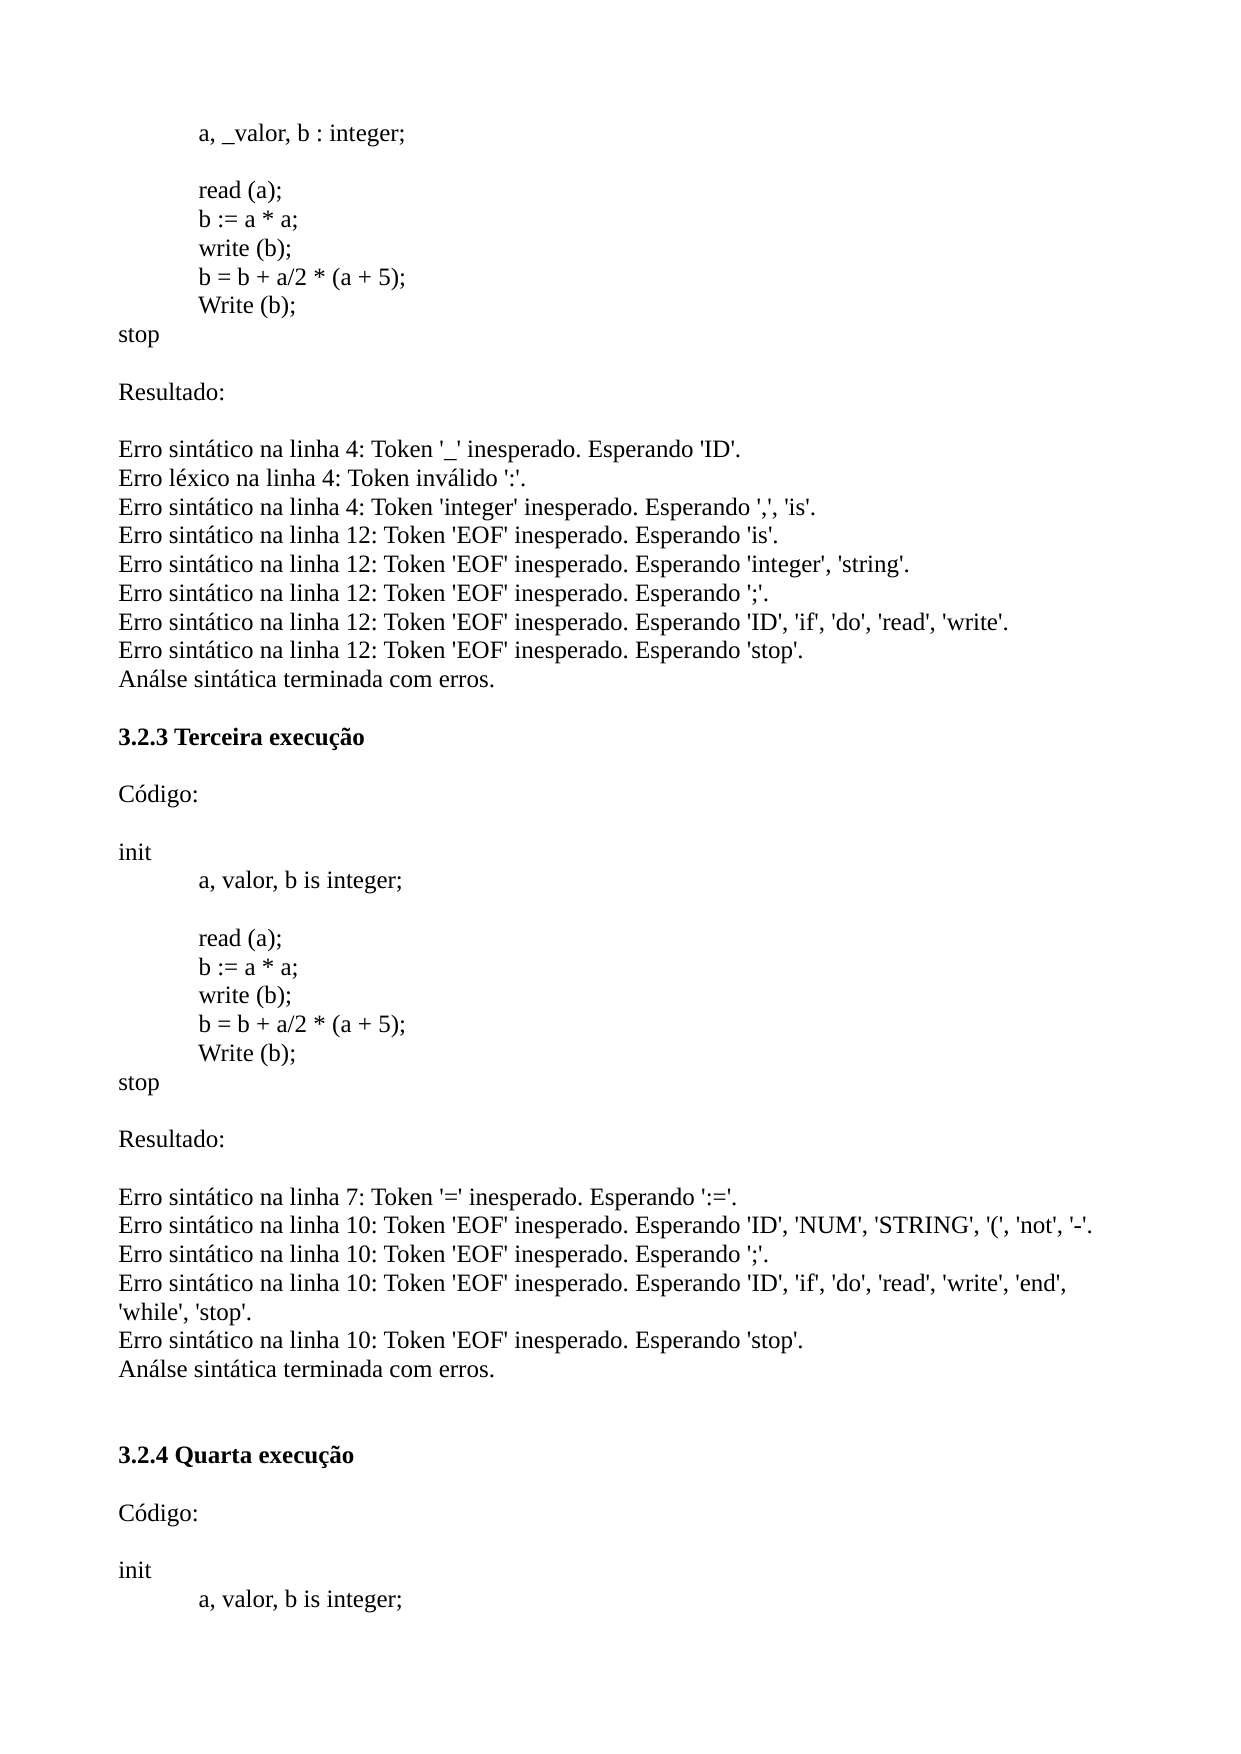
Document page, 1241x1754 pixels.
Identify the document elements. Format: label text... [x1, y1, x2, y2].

text write (b); [118, 981, 1122, 1009]
text a, _valor, b : integer; [118, 118, 1122, 147]
text Erro sintático na linha 4: Token '_' inesperado. Esperando 'ID'. [118, 434, 1122, 463]
text Erro sintático na linha 10: Token 'EOF' inesperado. Esperando 'stop'. [118, 1326, 1122, 1354]
text Erro sintático na linha 10: Token 'EOF' inesperado. Esperando 'ID', 'if', 'do', 'read', 'write', 'end', 'while', 'stop'. [118, 1268, 1122, 1326]
text Erro sintático na linha 4: Token 'integer' inesperado. Esperando ',', 'is'. [118, 492, 1122, 521]
text a, valor, b is integer; [118, 1584, 1122, 1613]
text Resultado: [118, 1124, 1122, 1153]
text read (a); [118, 176, 1122, 204]
text a, valor, b is integer; [118, 866, 1122, 894]
text init [118, 1556, 1122, 1584]
text write (b); [118, 233, 1122, 262]
text Erro sintático na linha 12: Token 'EOF' inesperado. Esperando ';'. [118, 578, 1122, 607]
text Write (b); [118, 1038, 1122, 1067]
text Código: [118, 779, 1122, 808]
text b := a * a; [118, 204, 1122, 233]
text Erro sintático na linha 12: Token 'EOF' inesperado. Esperando 'is'. [118, 521, 1122, 549]
text Write (b); [118, 291, 1122, 319]
text Erro sintático na linha 12: Token 'EOF' inesperado. Esperando 'integer', 'string'. [118, 549, 1122, 578]
text Resultado: [118, 377, 1122, 406]
text Erro sintático na linha 12: Token 'EOF' inesperado. Esperando 'stop'. [118, 636, 1122, 664]
text Erro sintático na linha 7: Token '=' inesperado. Esperando ':='. [118, 1182, 1122, 1211]
text 3.2.3 Terceira execução [118, 722, 1122, 751]
text stop [118, 1067, 1122, 1096]
text stop [118, 319, 1122, 348]
text Análse sintática terminada com erros. [118, 664, 1122, 693]
text b := a * a; [118, 952, 1122, 981]
text b = b + a/2 * (a + 5); [118, 262, 1122, 291]
text Erro sintático na linha 10: Token 'EOF' inesperado. Esperando 'ID', 'NUM', 'STRING', '(', 'not', '-'. [118, 1211, 1122, 1239]
text 3.2.4 Quarta execução [118, 1441, 1122, 1469]
text init [118, 837, 1122, 866]
text Código: [118, 1498, 1122, 1527]
text Erro sintático na linha 10: Token 'EOF' inesperado. Esperando ';'. [118, 1239, 1122, 1268]
text b = b + a/2 * (a + 5); [118, 1009, 1122, 1038]
text Erro sintático na linha 12: Token 'EOF' inesperado. Esperando 'ID', 'if', 'do', 'read', 'write'. [118, 607, 1122, 636]
text Análse sintática terminada com erros. [118, 1354, 1122, 1383]
text read (a); [118, 923, 1122, 952]
text Erro léxico na linha 4: Token inválido ':'. [118, 463, 1122, 492]
